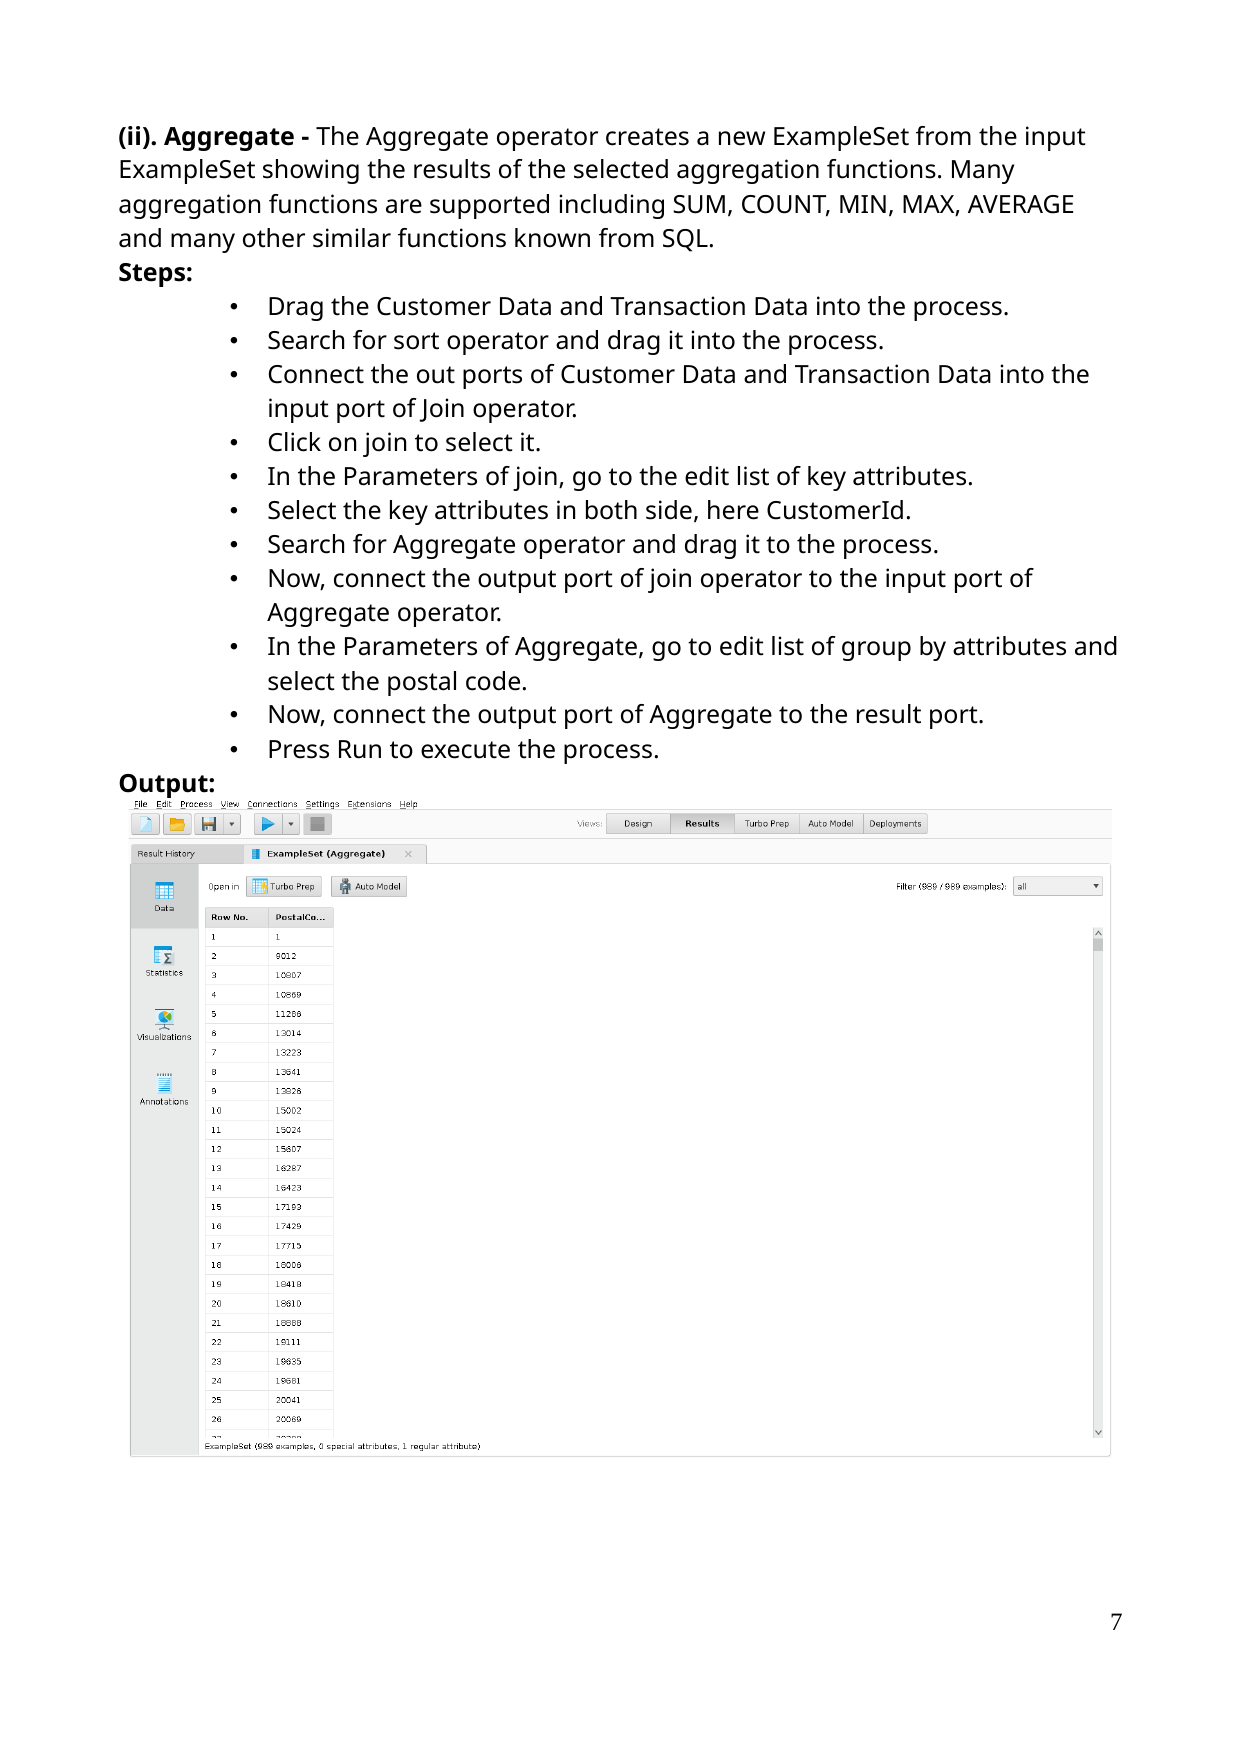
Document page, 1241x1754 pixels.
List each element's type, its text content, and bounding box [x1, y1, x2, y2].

list Search for Aggregate operator and drag it to the process. [229, 527, 1122, 561]
list Select the key attributes in both side, here CustomerId. [229, 493, 1122, 527]
list Press Run to execute the process. [229, 731, 1122, 765]
list Search for sort operator and drag it into the process. [229, 322, 1122, 357]
list Connect the out ports of Customer Data and Transaction Data into the input port of Join operator. [229, 357, 1122, 425]
list Drag the Customer Data and Transaction Data into the process. [229, 288, 1122, 322]
list In the Parameters of join, go to the edit list of key attributes. [229, 459, 1122, 493]
list In the Parameters of Aggregate, go to edit list of group by attributes and select the postal code. [229, 629, 1122, 697]
list Now, connect the output port of join operator to the input port of Aggregate operator. [229, 561, 1122, 629]
list Now, connect the output port of Aggregate to the result port. [229, 697, 1122, 731]
picture [128, 799, 1112, 1458]
text Steps: [118, 254, 1122, 288]
text Output: [118, 765, 1122, 799]
text (ii). Aggregate - The Aggregate operator creates a new ExampleSet from the input ExampleSet showing the results of the selected aggregation functions. Many aggregation functions are supported including SUM, COUNT, MIN, MAX, AVERAGE and many other similar functions known from SQL. [118, 118, 1122, 254]
list Click on join to select it. [229, 425, 1122, 459]
